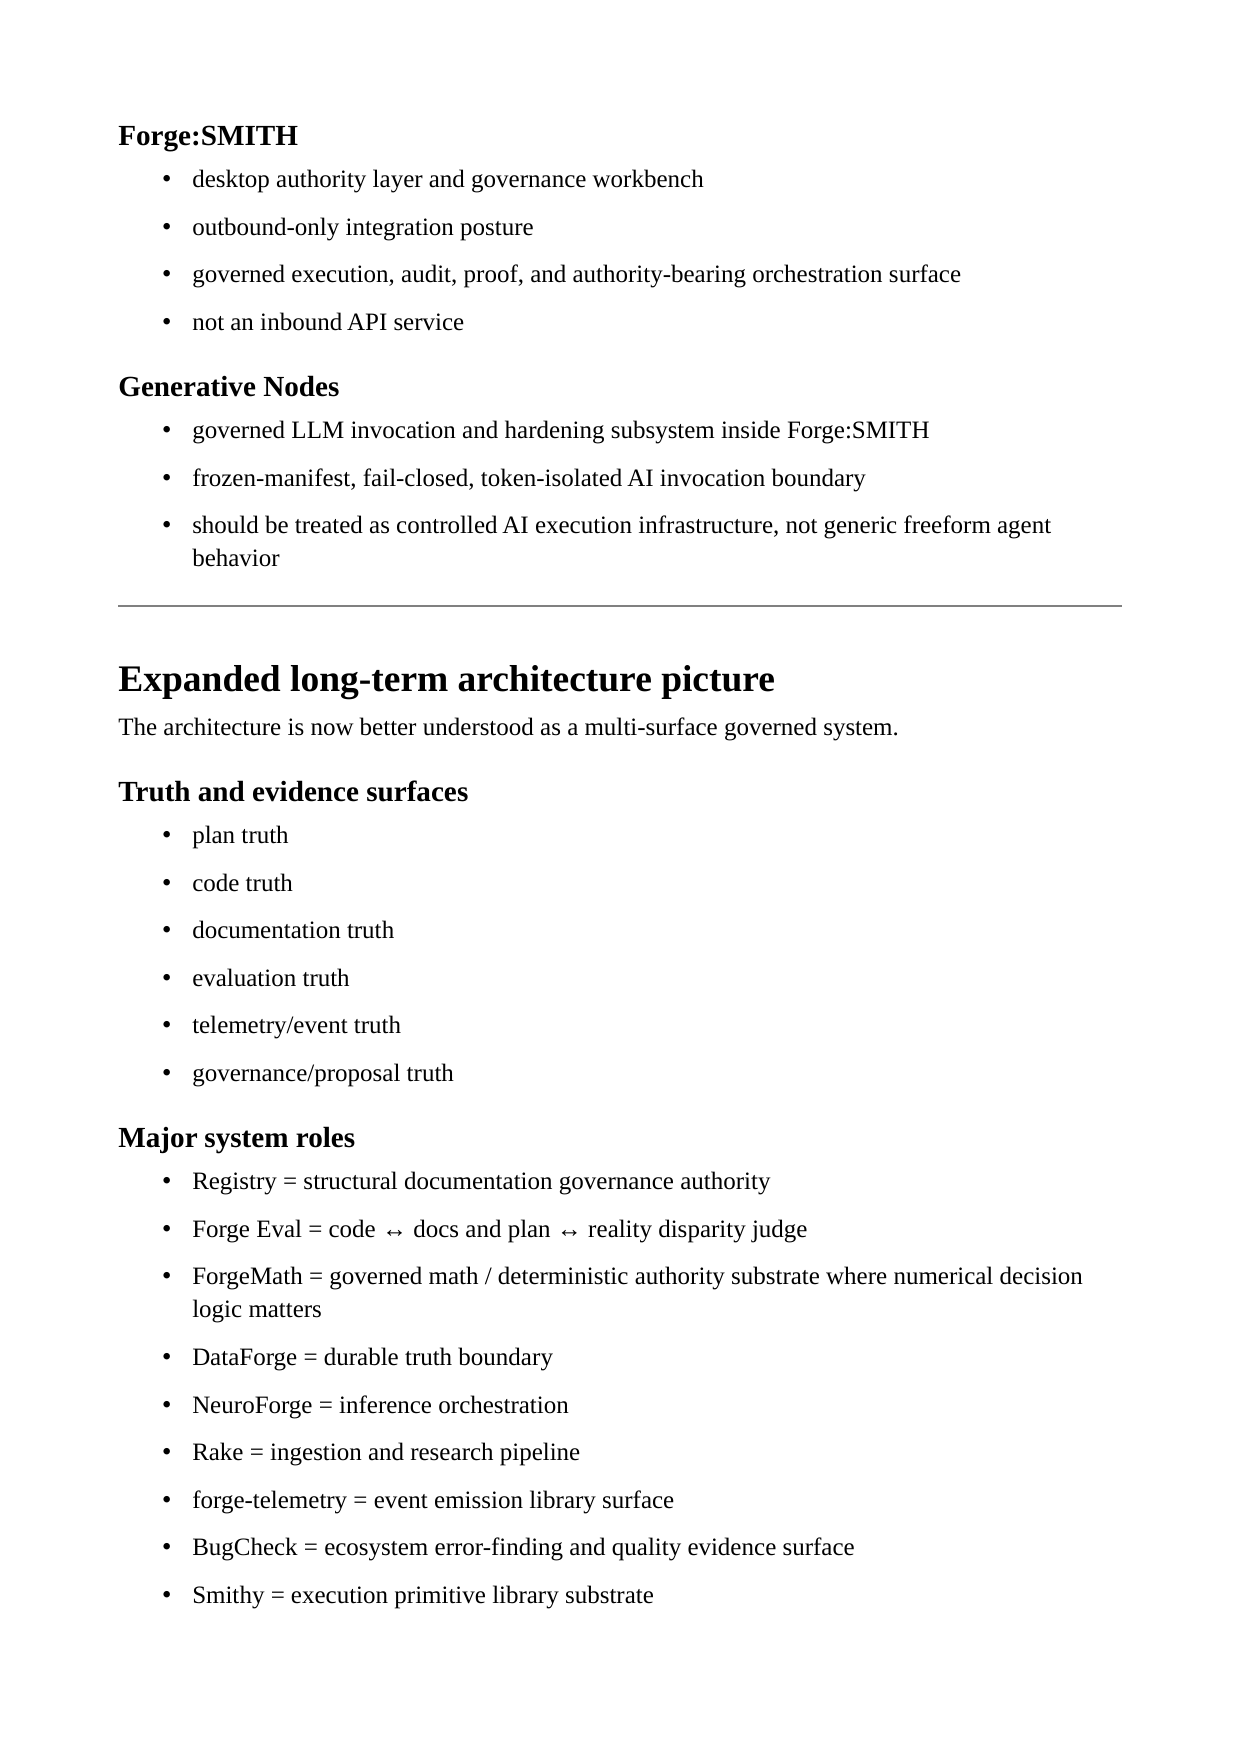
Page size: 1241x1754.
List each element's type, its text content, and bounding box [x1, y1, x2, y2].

list should be treated as controlled AI execution infrastructure, not generic freeform agent behavior [162, 510, 1122, 572]
list telemetry/event truth [162, 1010, 1122, 1039]
list ForgeMath = governed math / deterministic authority substrate where numerical decision logic matters [162, 1261, 1122, 1323]
list documentation truth [162, 915, 1122, 944]
list Forge Eval = code ↔ docs and plan ↔ reality disparity judge [162, 1214, 1122, 1243]
list Rake = ingestion and research pipeline [162, 1437, 1122, 1466]
list governed LLM invocation and hardening subsystem inside Forge:SMITH [162, 415, 1122, 444]
subtitle Major system roles [118, 1120, 1122, 1154]
list frozen-manifest, fail-closed, token-isolated AI invocation boundary [162, 463, 1122, 492]
subtitle Truth and evidence surfaces [118, 774, 1122, 807]
list governed execution, audit, proof, and authority-bearing orchestration surface [162, 259, 1122, 288]
list Smithy = execution primitive library substrate [162, 1580, 1122, 1609]
subtitle Generative Nodes [118, 369, 1122, 403]
list code truth [162, 868, 1122, 896]
list evaluation truth [162, 963, 1122, 992]
subtitle Forge:SMITH [118, 118, 1122, 152]
list outbound-only integration posture [162, 212, 1122, 241]
list DataForge = durable truth boundary [162, 1342, 1122, 1371]
list NeuroForge = inference orchestration [162, 1390, 1122, 1418]
list forge-telemetry = event emission library surface [162, 1485, 1122, 1514]
list BugCheck = ecosystem error-finding and quality evidence surface [162, 1532, 1122, 1561]
list not an inbound API service [162, 307, 1122, 336]
list governance/proposal truth [162, 1058, 1122, 1087]
subtitle Expanded long-term architecture picture [118, 656, 1122, 699]
list plan truth [162, 820, 1122, 849]
list desktop authority layer and governance workbench [162, 164, 1122, 193]
text The architecture is now better understood as a multi-surface governed system. [118, 712, 1122, 741]
list Registry = structural documentation governance authority [162, 1166, 1122, 1195]
